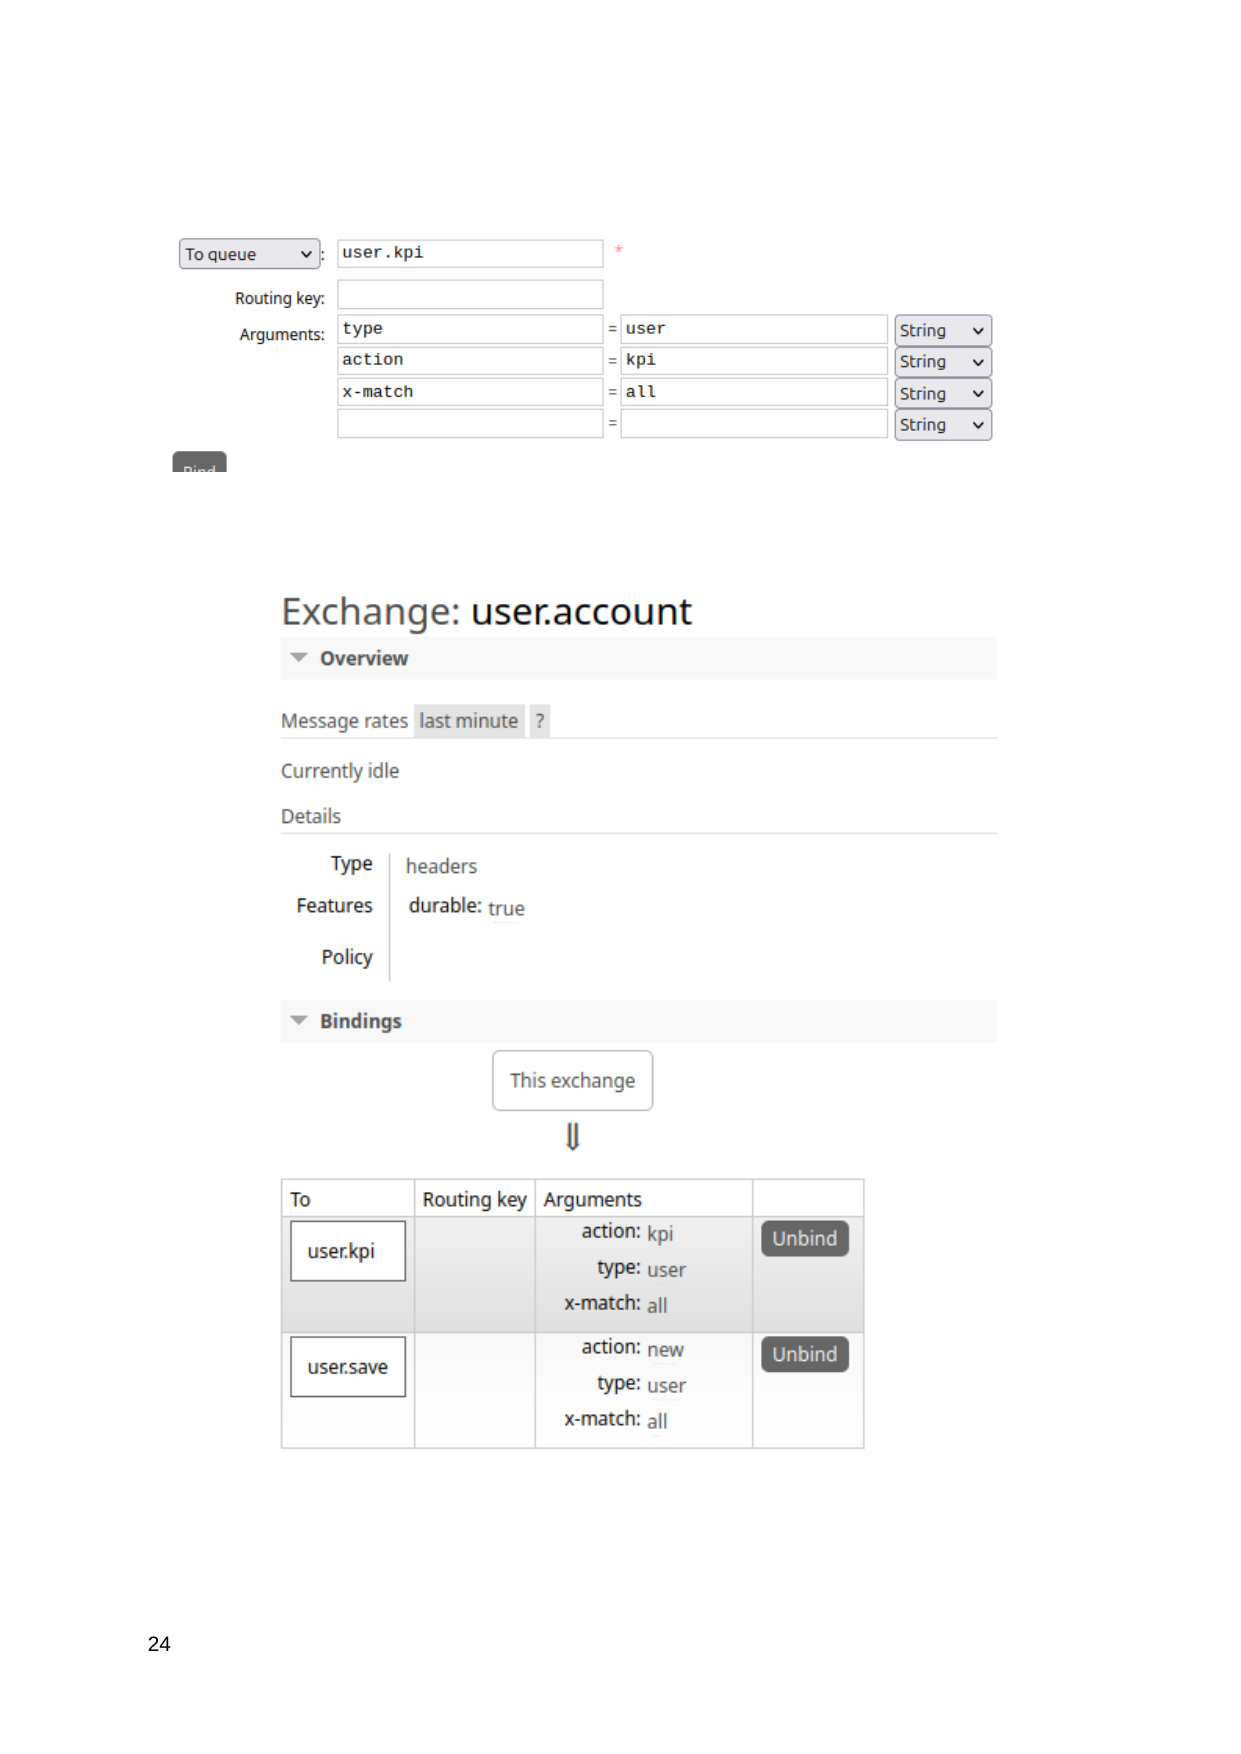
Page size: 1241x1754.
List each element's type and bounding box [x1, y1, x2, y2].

picture [242, 567, 998, 1493]
picture [147, 219, 1093, 472]
